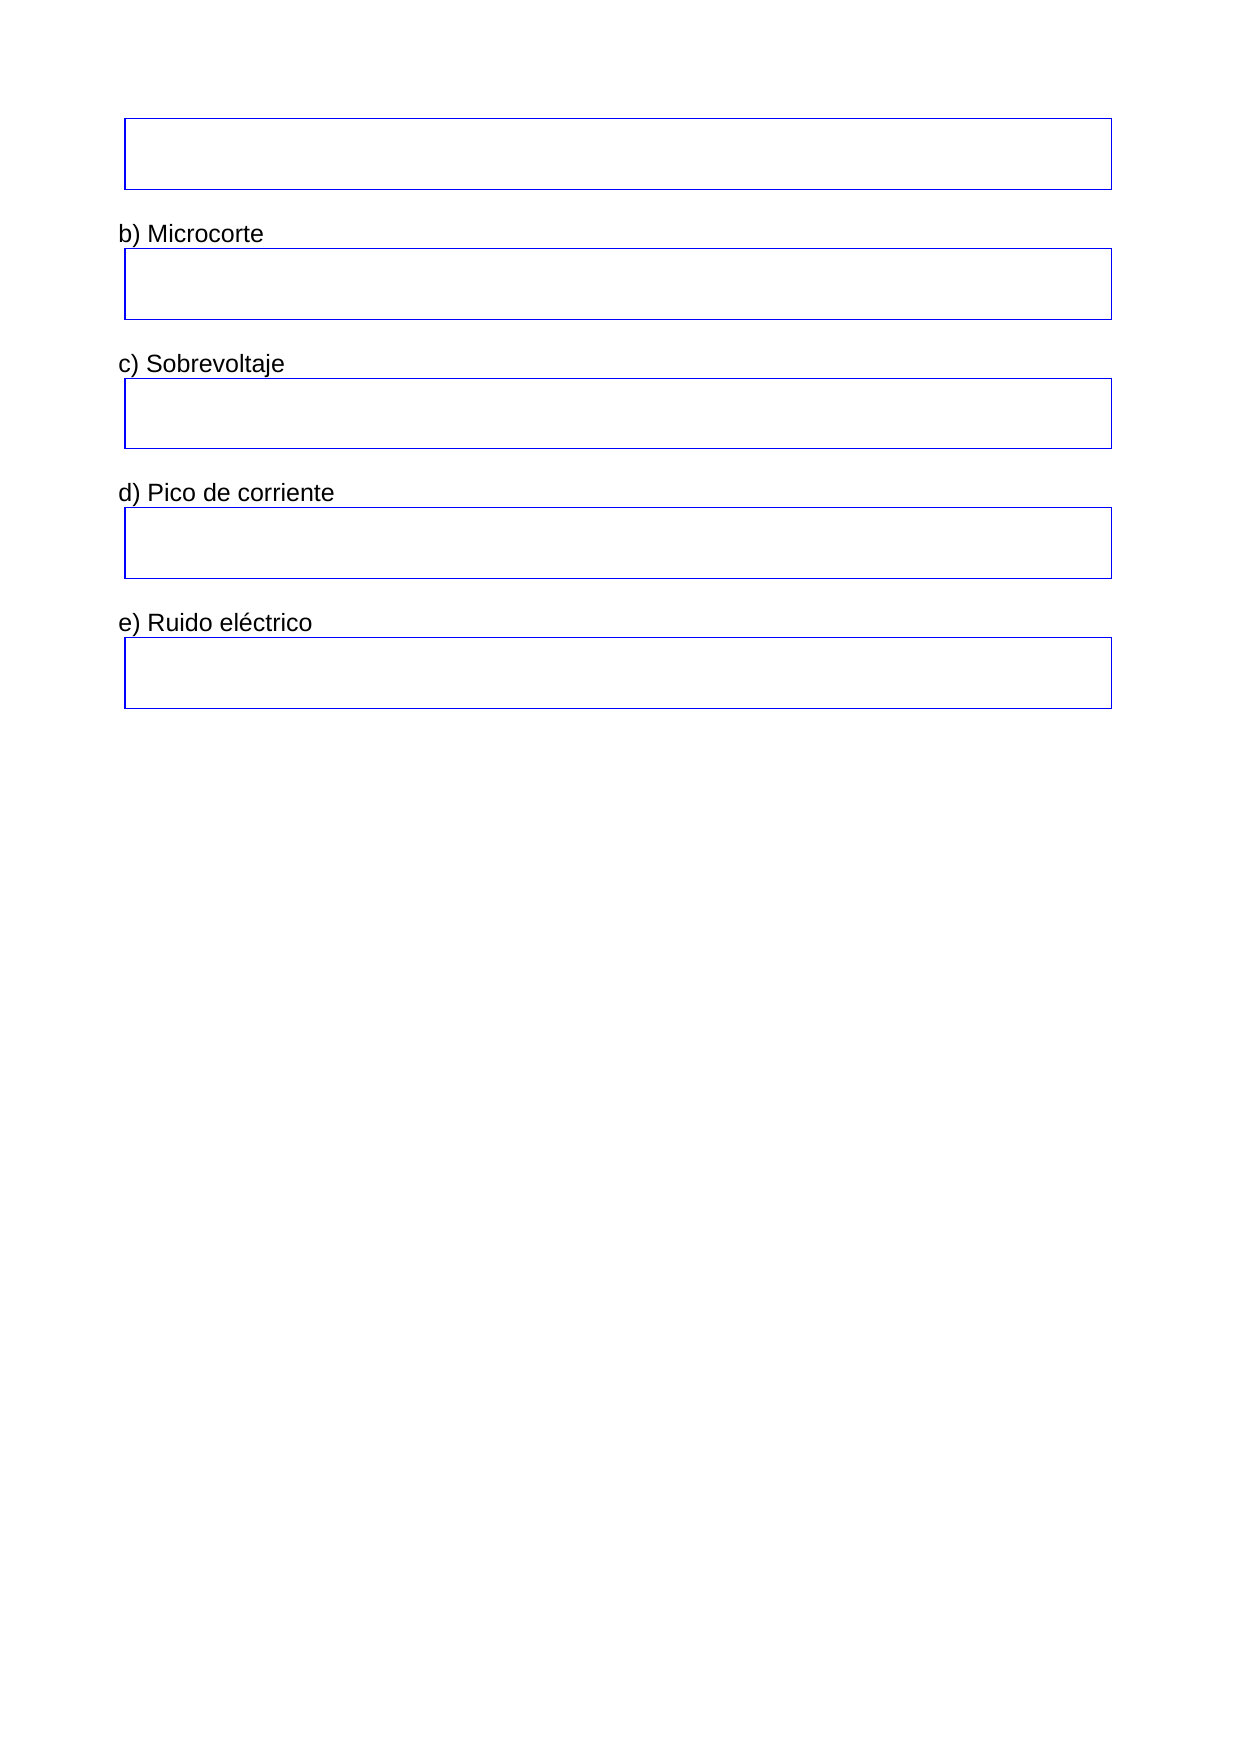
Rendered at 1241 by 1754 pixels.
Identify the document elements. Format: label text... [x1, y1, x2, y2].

table_header [126, 119, 1111, 189]
text e) Ruido eléctrico [118, 608, 1122, 637]
table_header [126, 379, 1111, 448]
table_header [126, 638, 1111, 708]
text d) Pico de corriente [118, 478, 1122, 507]
table_header [126, 508, 1111, 578]
table_header [126, 249, 1111, 318]
text c) Sobrevoltaje [118, 349, 1122, 377]
text b) Microcorte [118, 219, 1122, 248]
